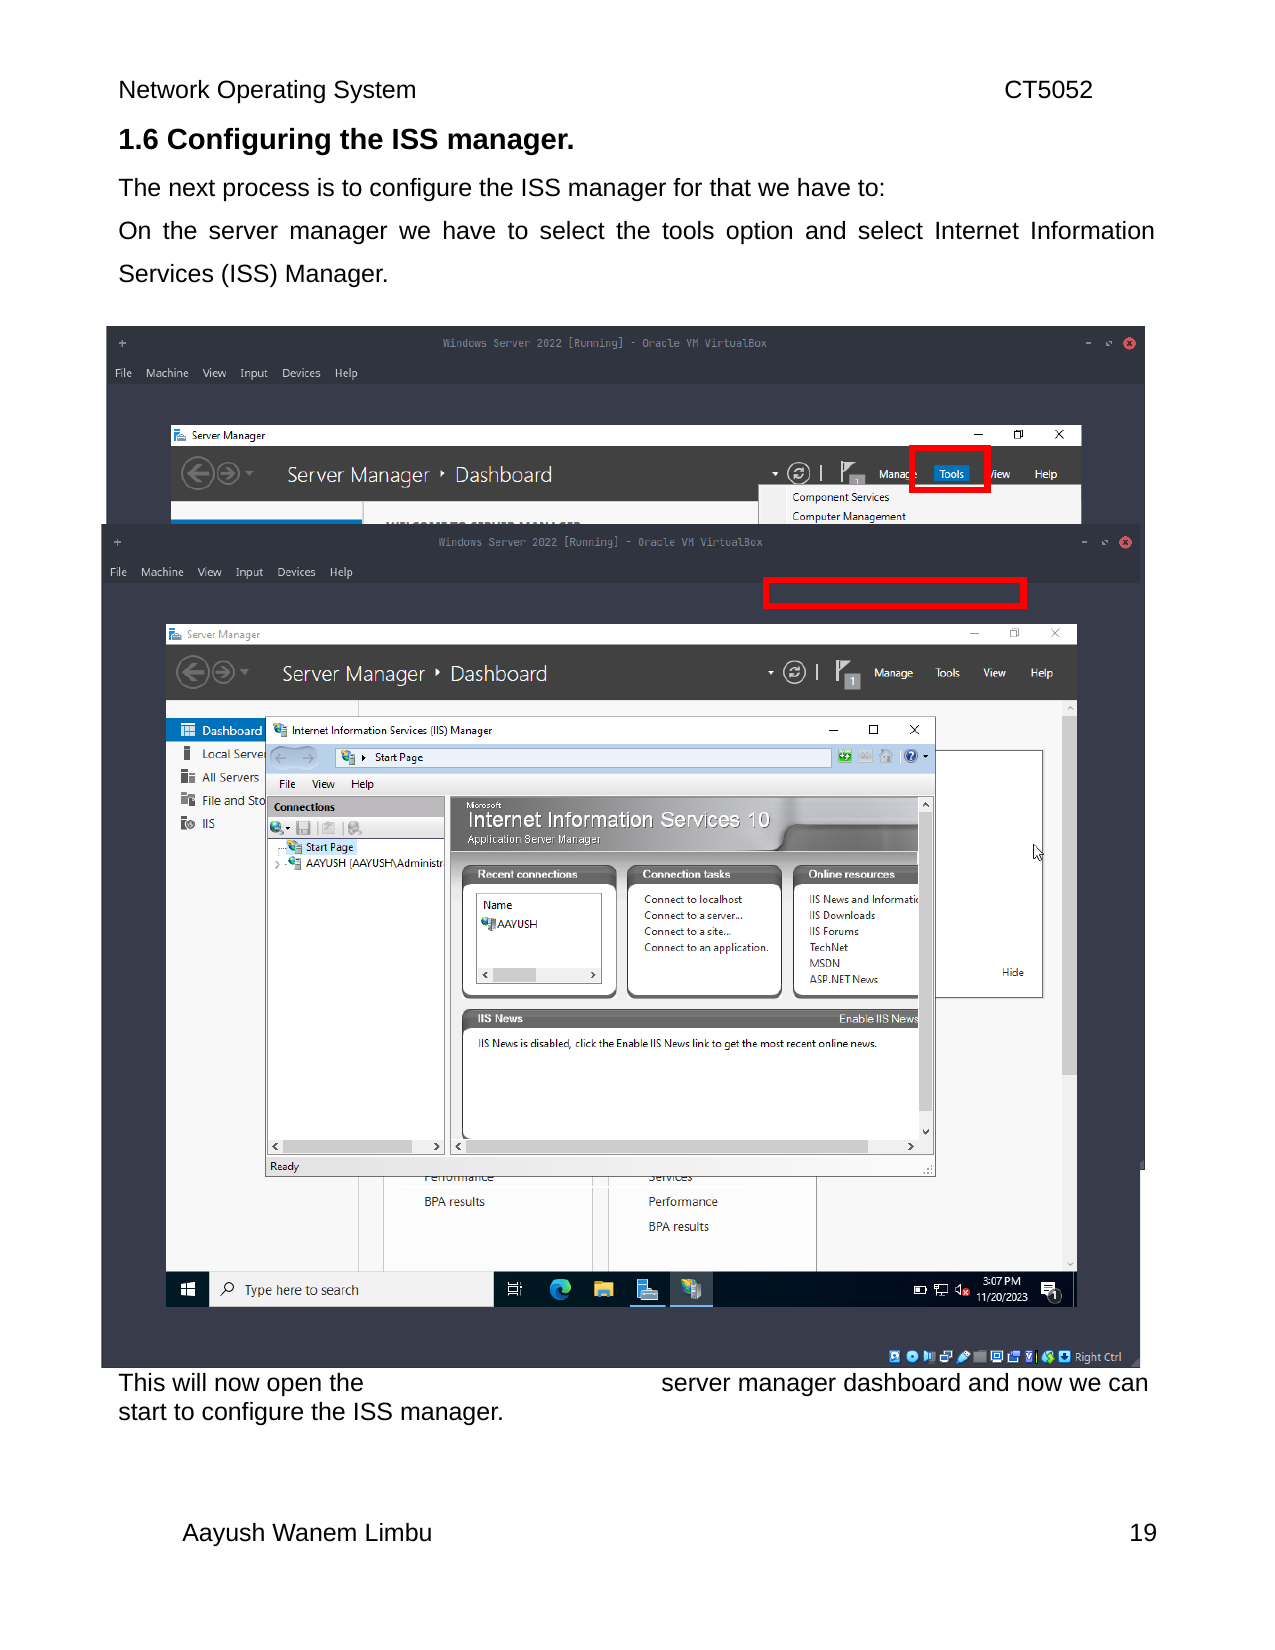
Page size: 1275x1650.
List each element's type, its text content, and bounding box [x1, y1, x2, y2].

subtitle 1.6 Configuring the ISS manager. [118, 122, 1157, 156]
text The next process is to configure the ISS manager for that we have to: [118, 173, 1157, 201]
text This will now open the server manager dashboard and now we can start to configure the ISS manager. [118, 388, 1157, 1425]
text On the server manager we have to select the tools option and select Internet Information Services (ISS) Manager. [118, 216, 1157, 288]
